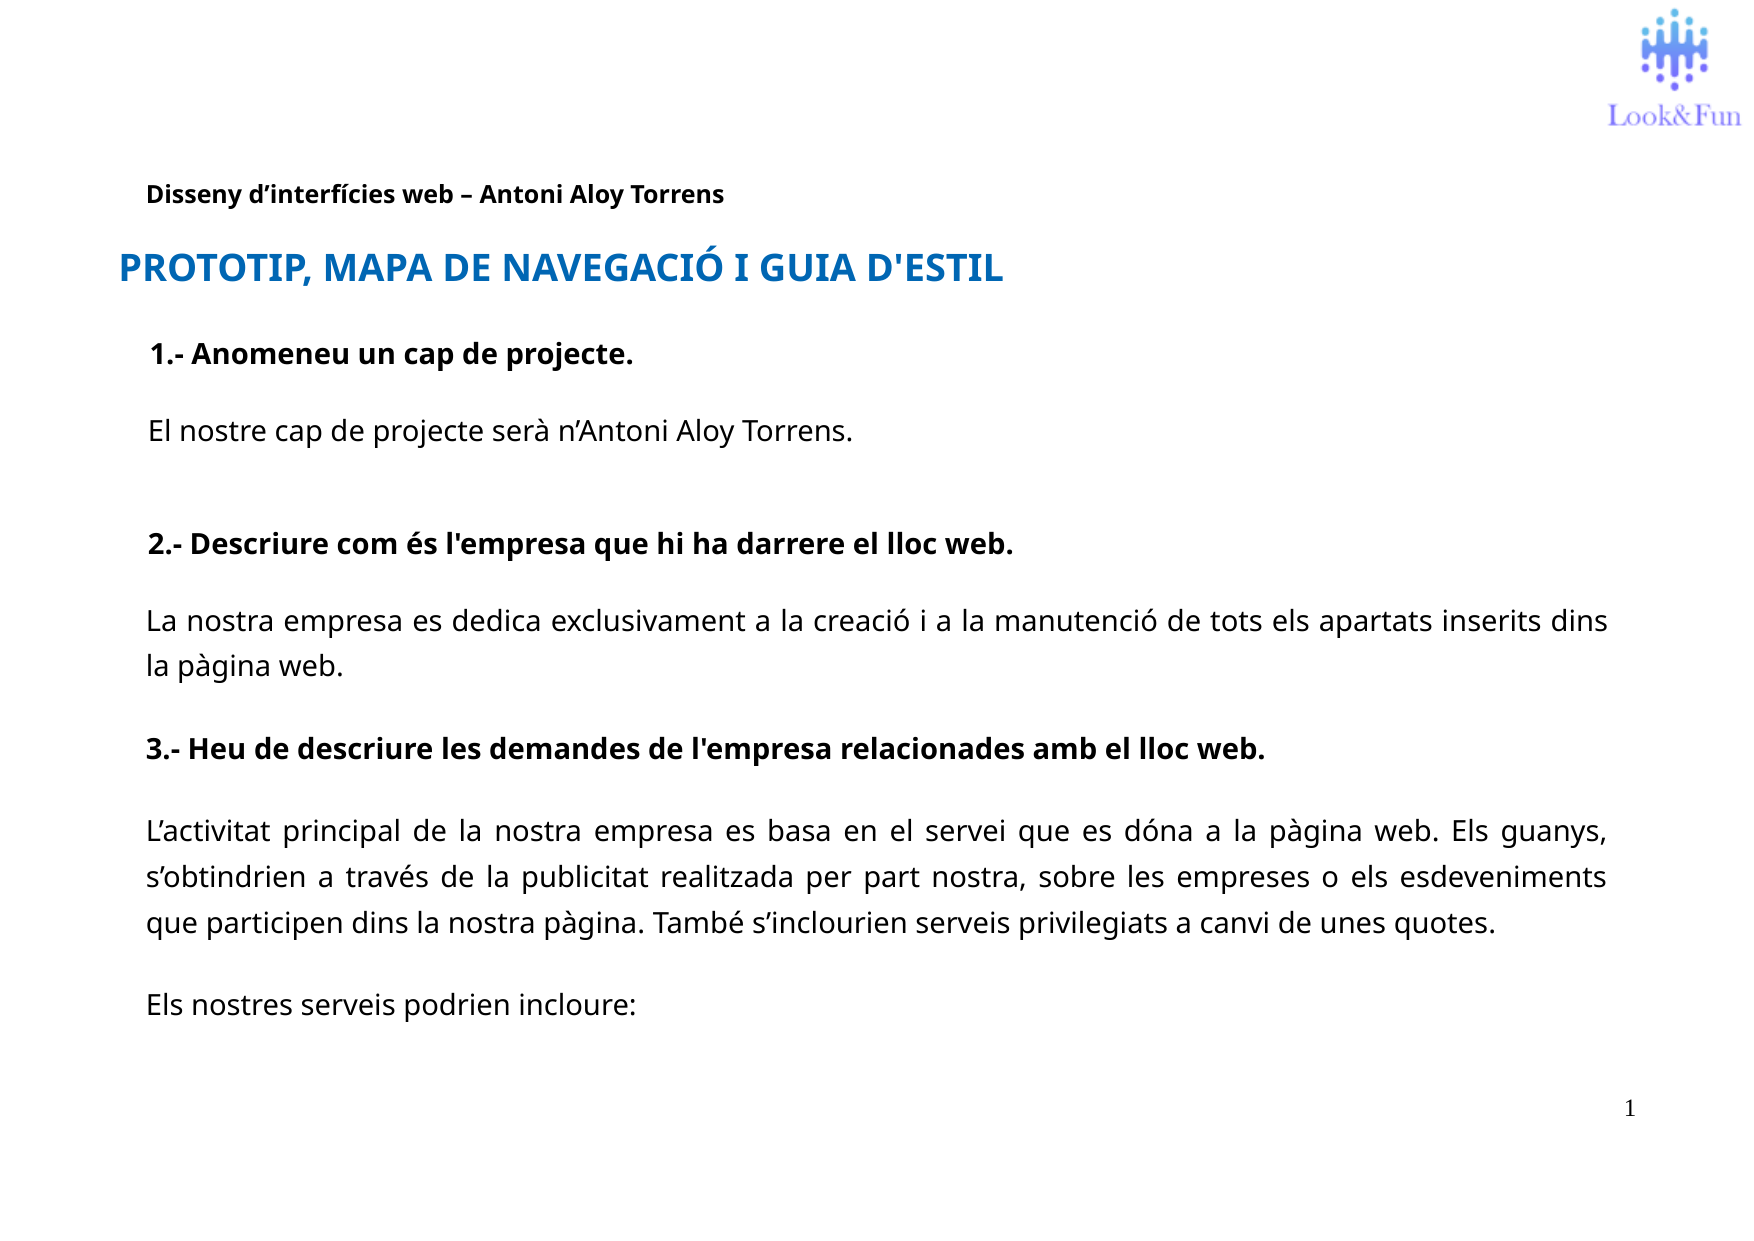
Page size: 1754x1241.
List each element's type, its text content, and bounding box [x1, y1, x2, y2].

text El nostre cap de projecte serà n’Antoni Aloy Torrens. [148, 410, 1642, 450]
subtitle PROTOTIP, MAPA DE NAVEGACIÓ I GUIA D'ESTIL [118, 241, 1636, 292]
picture [1597, 4, 1754, 140]
text 3.- Heu de descriure les demandes de l'empresa relacionades amb el lloc web. [146, 728, 1609, 768]
text 2.- Descriure com és l'empresa que hi ha darrere el lloc web. [148, 523, 1583, 563]
text La nostra empresa es dedica exclusivament a la creació i a la manutenció de tots els apartats inserits dins la pàgina web. [146, 600, 1609, 685]
text 1.- Anomeneu un cap de projecte. [118, 333, 1636, 373]
text L’activitat principal de la nostra empresa es basa en el servei que es dóna a la pàgina web. Els guanys, s’obtindrien a través de la publicitat realitzada per part nostra, sobre les empreses o els esdeveniments que participen dins la nostra pàgina. També s’inclourien serveis privilegiats a canvi de unes quotes. [146, 811, 1609, 942]
text Disseny d’interfícies web – Antoni Aloy Torrens [146, 176, 1609, 210]
text Els nostres serveis podrien incloure: [146, 984, 1609, 1024]
